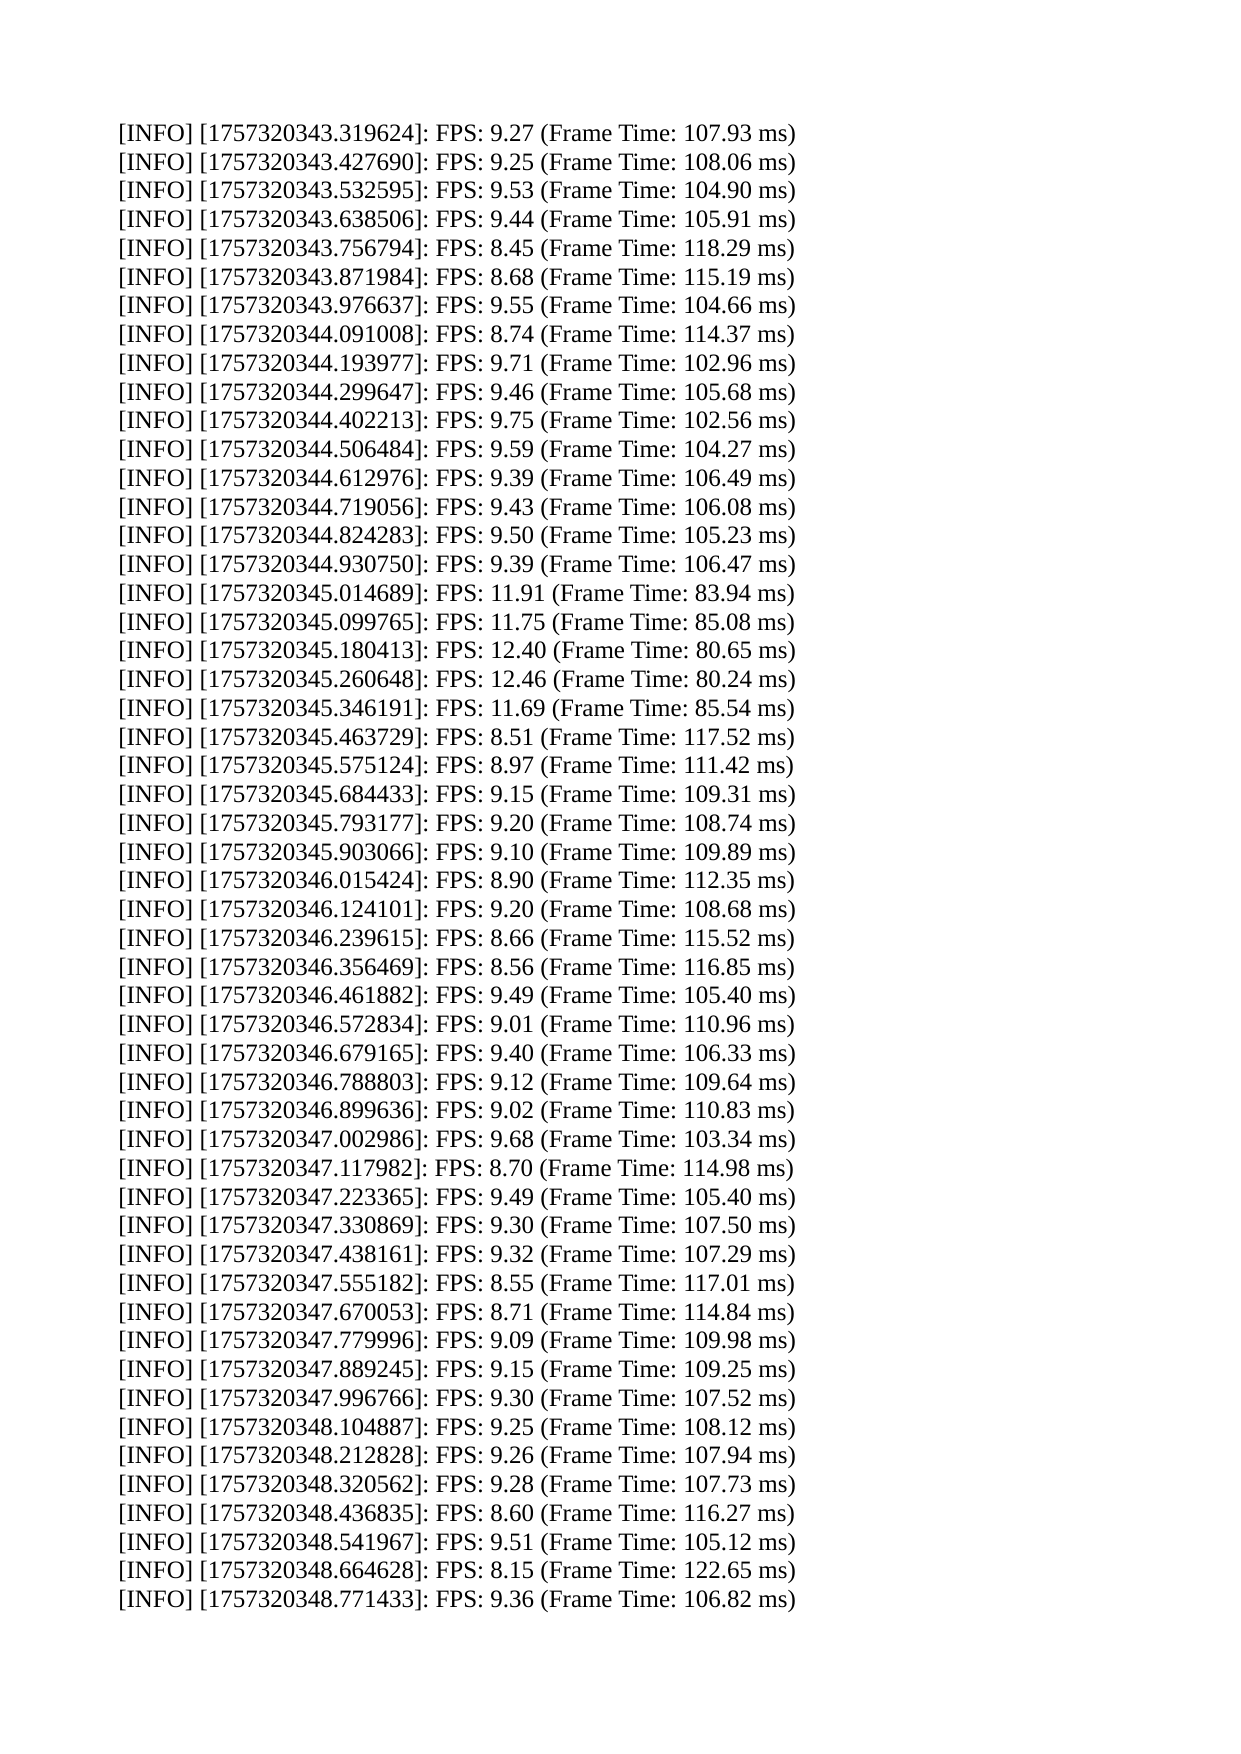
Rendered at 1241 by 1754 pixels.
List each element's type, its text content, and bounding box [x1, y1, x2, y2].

text [INFO] [1757320344.193977]: FPS: 9.71 (Frame Time: 102.96 ms) [118, 348, 1122, 377]
text [INFO] [1757320346.679165]: FPS: 9.40 (Frame Time: 106.33 ms) [118, 1038, 1122, 1067]
text [INFO] [1757320347.117982]: FPS: 8.70 (Frame Time: 114.98 ms) [118, 1153, 1122, 1182]
text [INFO] [1757320345.793177]: FPS: 9.20 (Frame Time: 108.74 ms) [118, 808, 1122, 837]
text [INFO] [1757320343.427690]: FPS: 9.25 (Frame Time: 108.06 ms) [118, 147, 1122, 176]
text [INFO] [1757320347.438161]: FPS: 9.32 (Frame Time: 107.29 ms) [118, 1239, 1122, 1268]
text [INFO] [1757320348.104887]: FPS: 9.25 (Frame Time: 108.12 ms) [118, 1412, 1122, 1441]
text [INFO] [1757320345.180413]: FPS: 12.40 (Frame Time: 80.65 ms) [118, 636, 1122, 664]
text [INFO] [1757320345.346191]: FPS: 11.69 (Frame Time: 85.54 ms) [118, 693, 1122, 722]
text [INFO] [1757320344.612976]: FPS: 9.39 (Frame Time: 106.49 ms) [118, 463, 1122, 492]
text [INFO] [1757320347.555182]: FPS: 8.55 (Frame Time: 117.01 ms) [118, 1268, 1122, 1297]
text [INFO] [1757320343.976637]: FPS: 9.55 (Frame Time: 104.66 ms) [118, 291, 1122, 319]
text [INFO] [1757320346.572834]: FPS: 9.01 (Frame Time: 110.96 ms) [118, 1009, 1122, 1038]
text [INFO] [1757320348.541967]: FPS: 9.51 (Frame Time: 105.12 ms) [118, 1527, 1122, 1556]
text [INFO] [1757320343.871984]: FPS: 8.68 (Frame Time: 115.19 ms) [118, 262, 1122, 291]
text [INFO] [1757320346.015424]: FPS: 8.90 (Frame Time: 112.35 ms) [118, 866, 1122, 894]
text [INFO] [1757320343.532595]: FPS: 9.53 (Frame Time: 104.90 ms) [118, 176, 1122, 204]
text [INFO] [1757320345.684433]: FPS: 9.15 (Frame Time: 109.31 ms) [118, 779, 1122, 808]
text [INFO] [1757320345.099765]: FPS: 11.75 (Frame Time: 85.08 ms) [118, 607, 1122, 636]
text [INFO] [1757320347.670053]: FPS: 8.71 (Frame Time: 114.84 ms) [118, 1297, 1122, 1326]
text [INFO] [1757320345.014689]: FPS: 11.91 (Frame Time: 83.94 ms) [118, 578, 1122, 607]
text [INFO] [1757320345.903066]: FPS: 9.10 (Frame Time: 109.89 ms) [118, 837, 1122, 866]
text [INFO] [1757320348.664628]: FPS: 8.15 (Frame Time: 122.65 ms) [118, 1556, 1122, 1584]
text [INFO] [1757320347.002986]: FPS: 9.68 (Frame Time: 103.34 ms) [118, 1124, 1122, 1153]
text [INFO] [1757320344.824283]: FPS: 9.50 (Frame Time: 105.23 ms) [118, 521, 1122, 549]
text [INFO] [1757320345.463729]: FPS: 8.51 (Frame Time: 117.52 ms) [118, 722, 1122, 751]
text [INFO] [1757320343.756794]: FPS: 8.45 (Frame Time: 118.29 ms) [118, 233, 1122, 262]
text [INFO] [1757320343.319624]: FPS: 9.27 (Frame Time: 107.93 ms) [118, 118, 1122, 147]
text [INFO] [1757320344.719056]: FPS: 9.43 (Frame Time: 106.08 ms) [118, 492, 1122, 521]
text [INFO] [1757320344.506484]: FPS: 9.59 (Frame Time: 104.27 ms) [118, 434, 1122, 463]
text [INFO] [1757320345.260648]: FPS: 12.46 (Frame Time: 80.24 ms) [118, 664, 1122, 693]
text [INFO] [1757320346.899636]: FPS: 9.02 (Frame Time: 110.83 ms) [118, 1096, 1122, 1124]
text [INFO] [1757320347.889245]: FPS: 9.15 (Frame Time: 109.25 ms) [118, 1354, 1122, 1383]
text [INFO] [1757320344.402213]: FPS: 9.75 (Frame Time: 102.56 ms) [118, 406, 1122, 434]
text [INFO] [1757320347.223365]: FPS: 9.49 (Frame Time: 105.40 ms) [118, 1182, 1122, 1211]
text [INFO] [1757320345.575124]: FPS: 8.97 (Frame Time: 111.42 ms) [118, 751, 1122, 779]
text [INFO] [1757320346.124101]: FPS: 9.20 (Frame Time: 108.68 ms) [118, 894, 1122, 923]
text [INFO] [1757320348.436835]: FPS: 8.60 (Frame Time: 116.27 ms) [118, 1498, 1122, 1527]
text [INFO] [1757320346.788803]: FPS: 9.12 (Frame Time: 109.64 ms) [118, 1067, 1122, 1096]
text [INFO] [1757320348.771433]: FPS: 9.36 (Frame Time: 106.82 ms) [118, 1584, 1122, 1613]
text [INFO] [1757320347.996766]: FPS: 9.30 (Frame Time: 107.52 ms) [118, 1383, 1122, 1412]
text [INFO] [1757320344.299647]: FPS: 9.46 (Frame Time: 105.68 ms) [118, 377, 1122, 406]
text [INFO] [1757320347.330869]: FPS: 9.30 (Frame Time: 107.50 ms) [118, 1211, 1122, 1239]
text [INFO] [1757320346.356469]: FPS: 8.56 (Frame Time: 116.85 ms) [118, 952, 1122, 981]
text [INFO] [1757320344.930750]: FPS: 9.39 (Frame Time: 106.47 ms) [118, 549, 1122, 578]
text [INFO] [1757320347.779996]: FPS: 9.09 (Frame Time: 109.98 ms) [118, 1326, 1122, 1354]
text [INFO] [1757320343.638506]: FPS: 9.44 (Frame Time: 105.91 ms) [118, 204, 1122, 233]
text [INFO] [1757320344.091008]: FPS: 8.74 (Frame Time: 114.37 ms) [118, 319, 1122, 348]
text [INFO] [1757320346.239615]: FPS: 8.66 (Frame Time: 115.52 ms) [118, 923, 1122, 952]
text [INFO] [1757320348.320562]: FPS: 9.28 (Frame Time: 107.73 ms) [118, 1469, 1122, 1498]
text [INFO] [1757320346.461882]: FPS: 9.49 (Frame Time: 105.40 ms) [118, 981, 1122, 1009]
text [INFO] [1757320348.212828]: FPS: 9.26 (Frame Time: 107.94 ms) [118, 1441, 1122, 1469]
